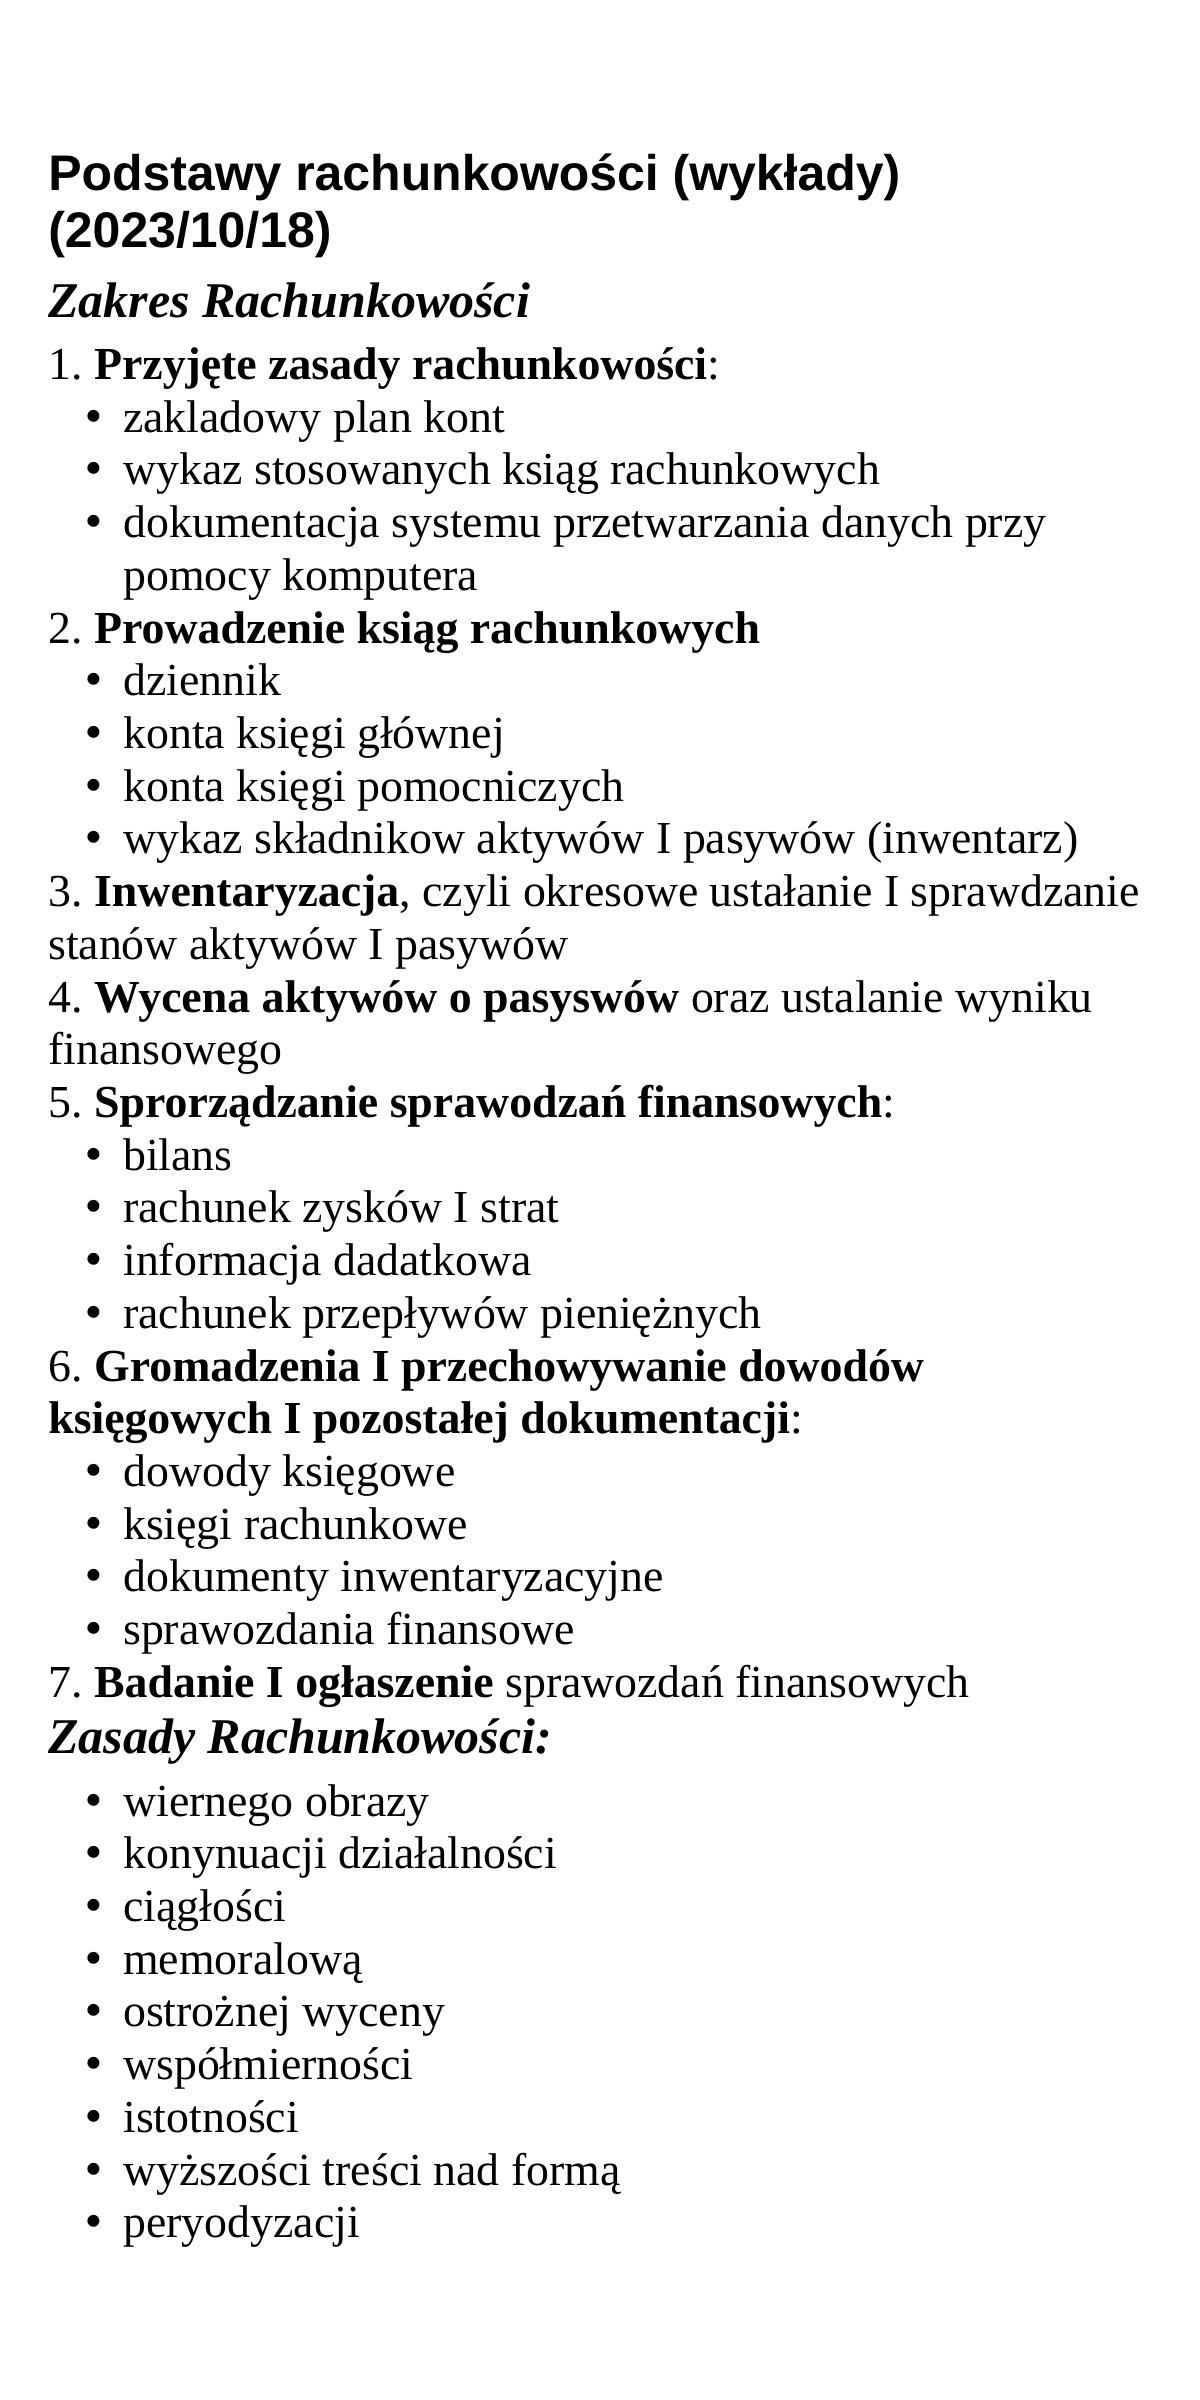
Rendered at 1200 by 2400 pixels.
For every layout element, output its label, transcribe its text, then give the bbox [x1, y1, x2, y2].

text 5. Sprorządzanie sprawodzań finansowych: [48, 1074, 1144, 1127]
list dowody księgowe [86, 1443, 1144, 1496]
text 2. Prowadzenie ksiąg rachunkowych [48, 600, 1144, 653]
list rachunek przepływów pieniężnych [86, 1285, 1144, 1338]
text Zasady Rachunkowości: [48, 1707, 1144, 1764]
list współmierności [86, 2037, 1144, 2089]
list dokumenty inwentaryzacyjne [86, 1549, 1144, 1602]
list ciągłości [86, 1878, 1144, 1931]
list konynuacji działalności [86, 1826, 1144, 1878]
list peryodyzacji [86, 2195, 1144, 2247]
list bilans [86, 1127, 1144, 1180]
list wykaz składnikow aktywów I pasywów (inwentarz) [86, 811, 1144, 864]
text 1. Przyjęte zasady rachunkowości: [48, 337, 1144, 389]
list dokumentacja systemu przetwarzania danych przy pomocy komputera [86, 495, 1144, 600]
list wiernego obrazy [86, 1773, 1144, 1826]
text 6. Gromadzenia I przechowywanie dowodów księgowych I pozostałej dokumentacji: [48, 1338, 1144, 1443]
list ostrożnej wyceny [86, 1984, 1144, 2037]
list konta księgi głównej [86, 706, 1144, 758]
list sprawozdania finansowe [86, 1602, 1144, 1654]
list memoralową [86, 1931, 1144, 1984]
list zakladowy plan kont [86, 389, 1144, 442]
text 3. Inwentaryzacja, czyli okresowe ustałanie I sprawdzanie stanów aktywów I pasywów [48, 864, 1144, 969]
list wykaz stosowanych ksiąg rachunkowych [86, 442, 1144, 495]
list wyższości treści nad formą [86, 2142, 1144, 2195]
title Podstawy rachunkowości (wykłady) (2023/10/18) [48, 143, 1144, 258]
list istotności [86, 2089, 1144, 2142]
list rachunek zysków I strat [86, 1180, 1144, 1233]
text Zakres Rachunkowości [48, 271, 1144, 328]
list dziennik [86, 653, 1144, 706]
list informacja dadatkowa [86, 1233, 1144, 1285]
list konta księgi pomocniczych [86, 758, 1144, 811]
text 7. Badanie I ogłaszenie sprawozdań finansowych [48, 1654, 1144, 1707]
text 4. Wycena aktywów o pasyswów oraz ustalanie wyniku finansowego [48, 969, 1144, 1074]
list księgi rachunkowe [86, 1496, 1144, 1549]
